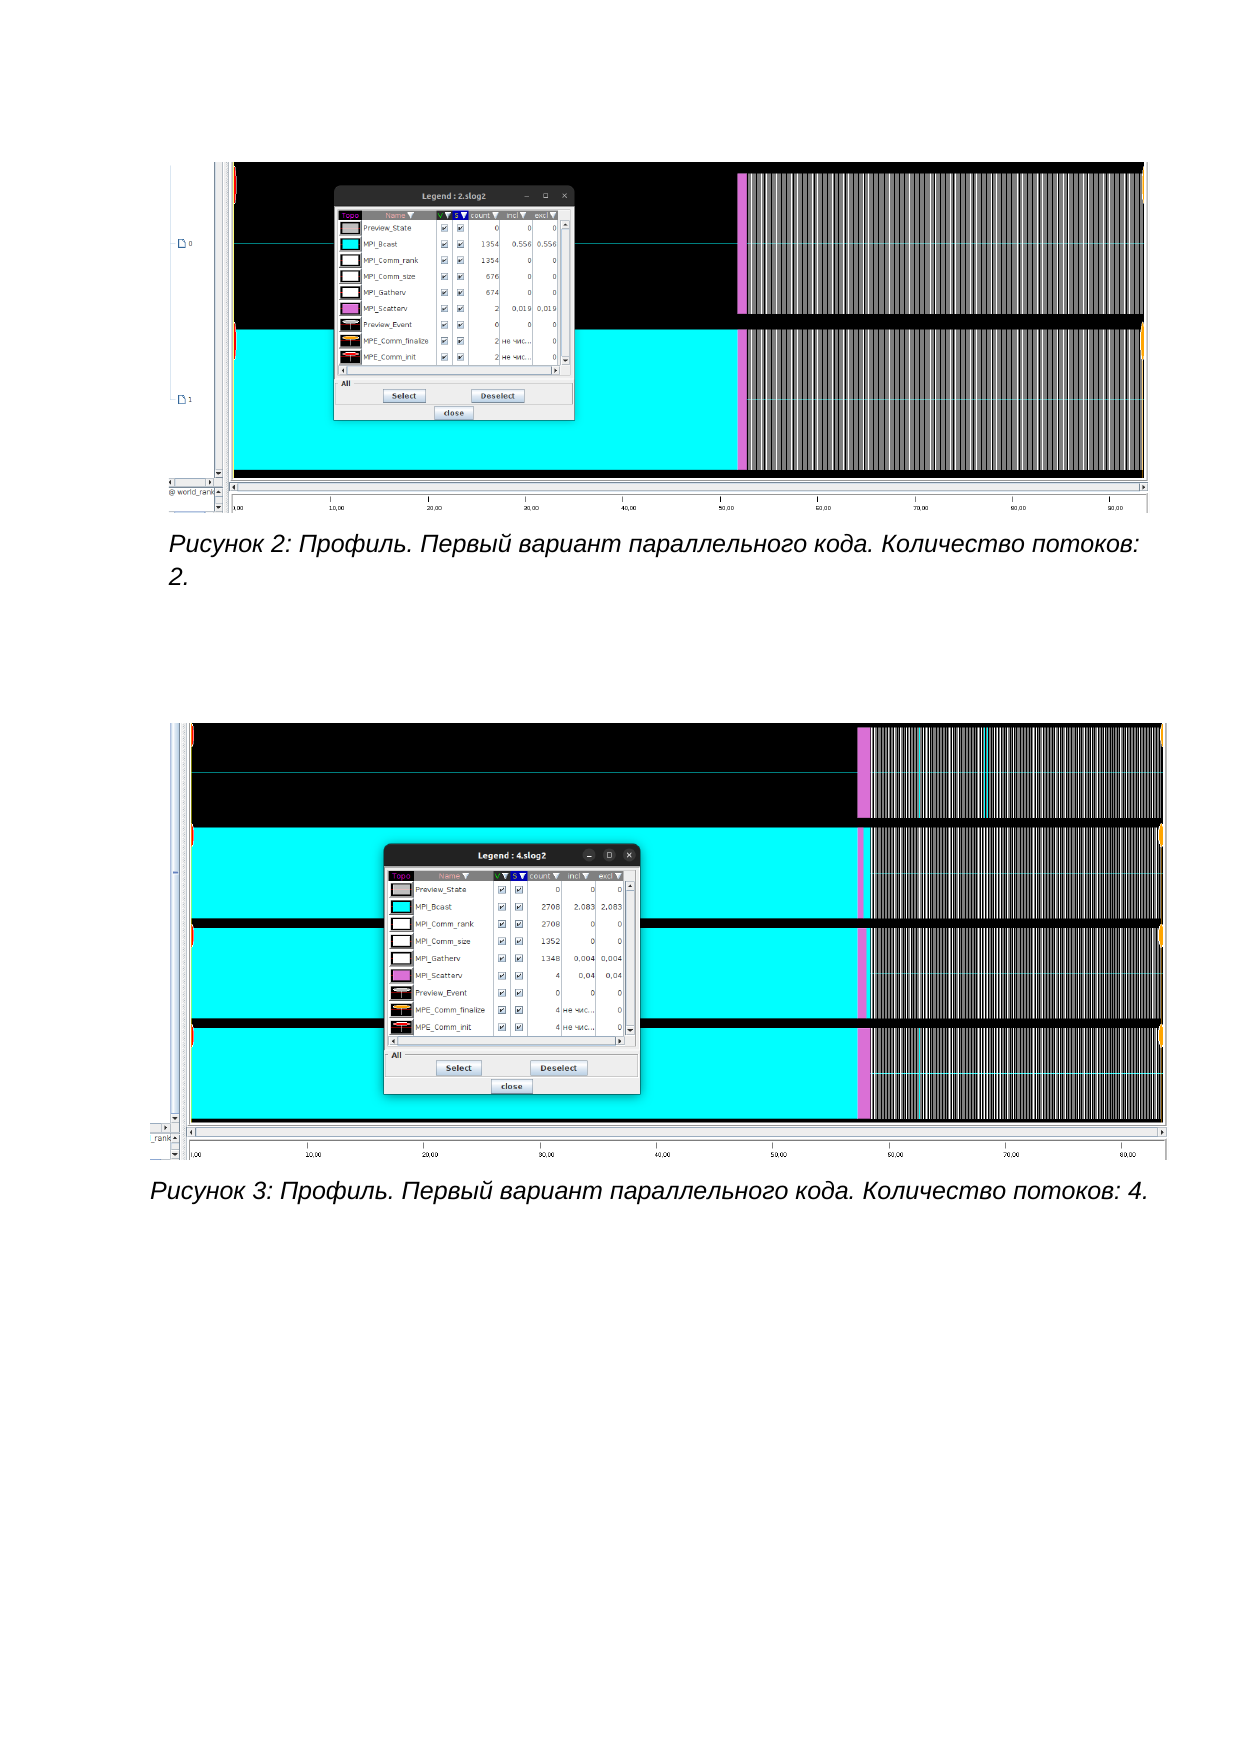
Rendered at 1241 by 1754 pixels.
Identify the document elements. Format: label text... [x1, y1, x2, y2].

picture [168, 162, 1150, 513]
text Рисунок 3: Профиль. Первый вариант параллельного кода. Количество потоков: 4. [150, 1160, 1168, 1205]
list Рисунок 2: Профиль. Первый вариант параллельного кода. Количество потоков: 2. [169, 513, 1149, 591]
picture [150, 723, 1169, 1160]
